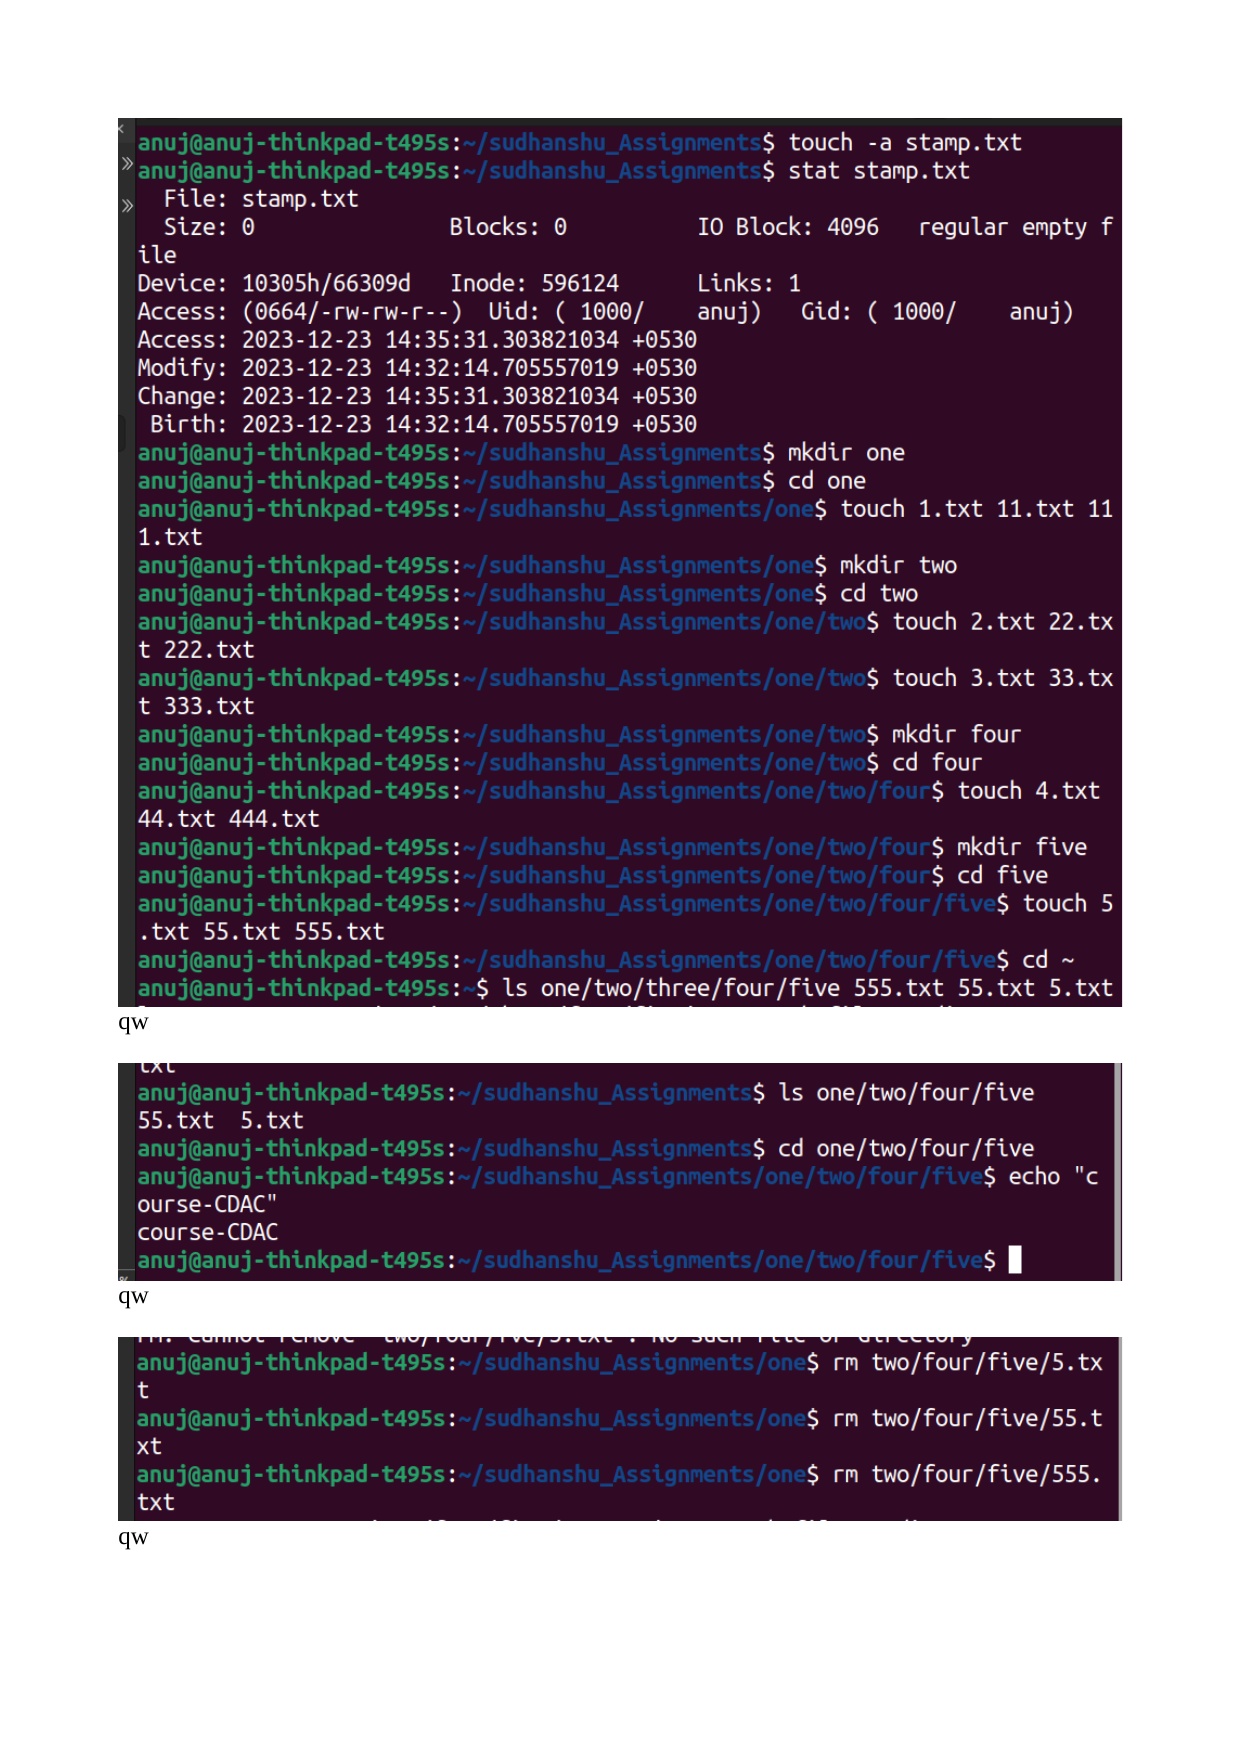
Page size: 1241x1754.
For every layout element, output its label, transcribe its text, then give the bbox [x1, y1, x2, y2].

picture [118, 1063, 1123, 1281]
text qw [118, 1281, 1122, 1309]
text qw [118, 1521, 1122, 1550]
picture [118, 1337, 1123, 1521]
text qw [118, 1007, 1122, 1035]
picture [118, 118, 1123, 1007]
